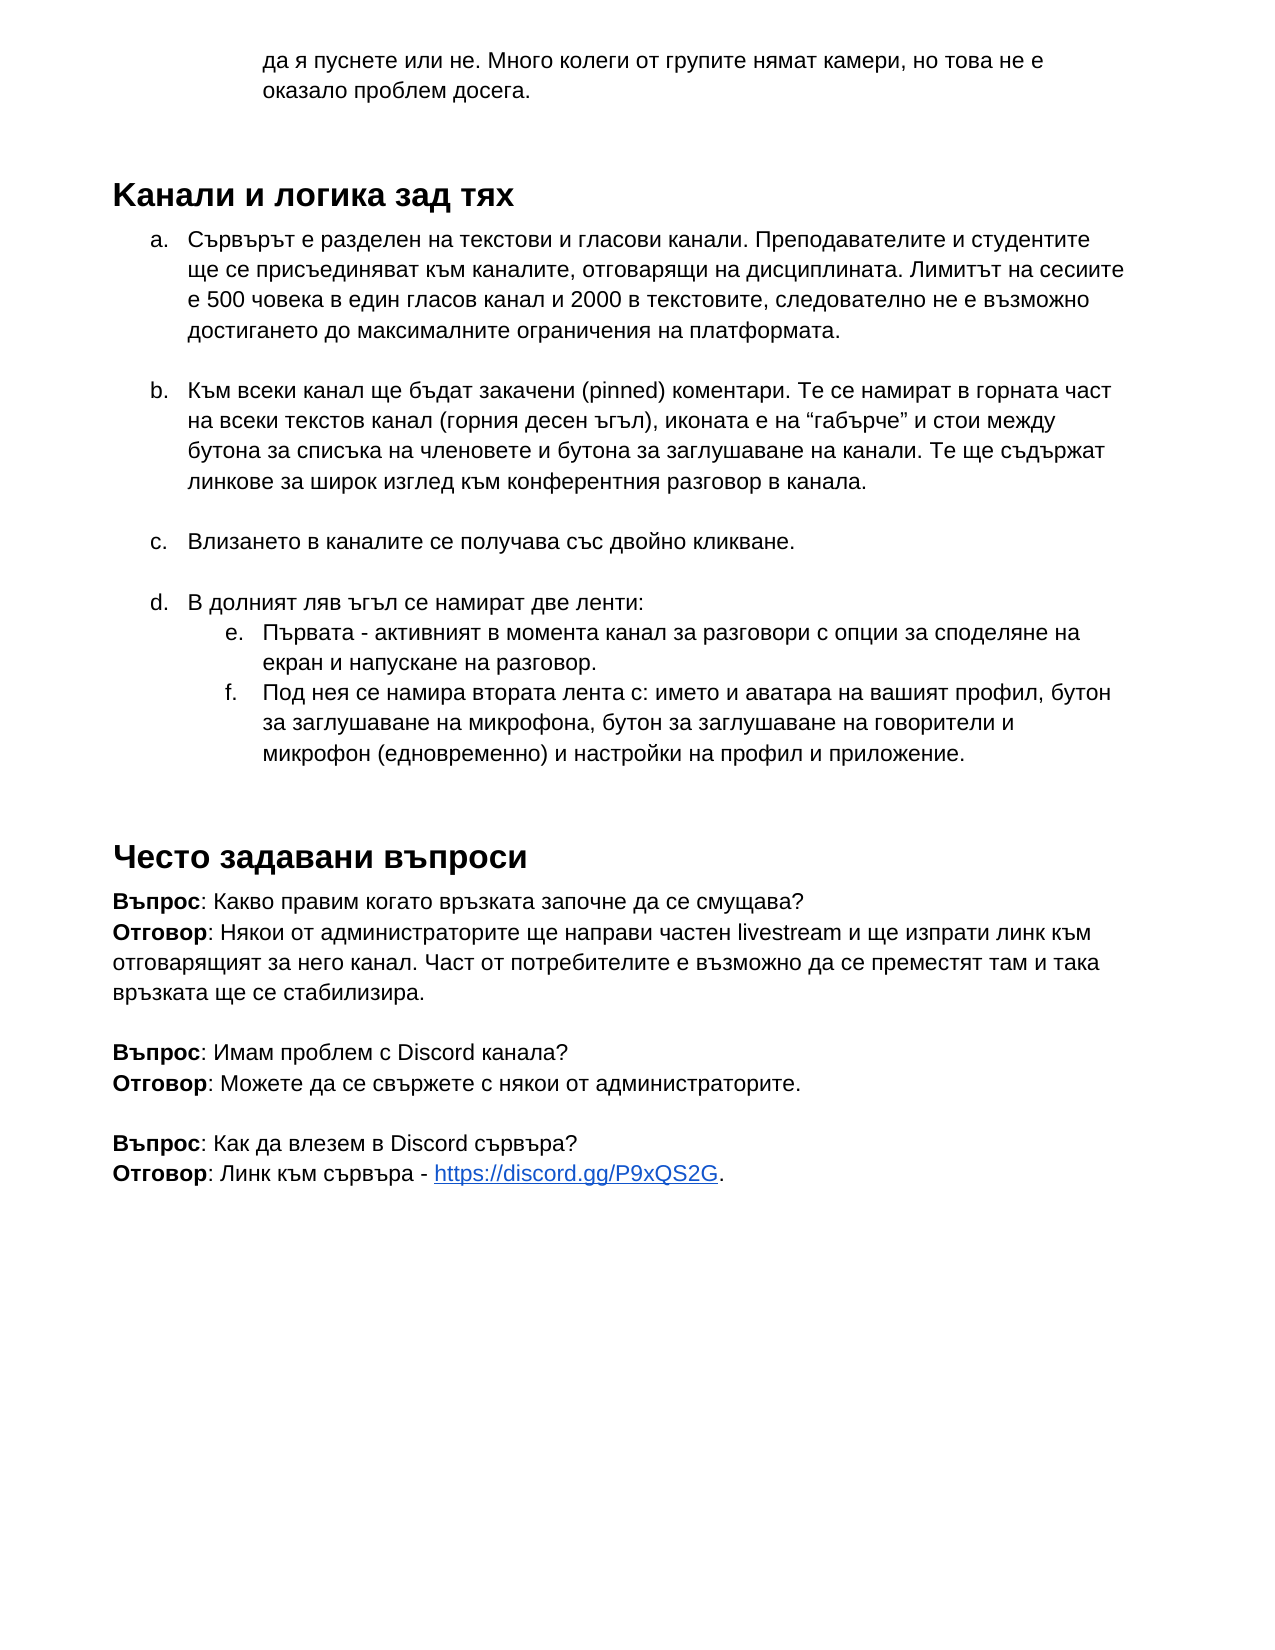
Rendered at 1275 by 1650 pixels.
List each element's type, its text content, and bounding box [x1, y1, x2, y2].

text Въпрос: Имам проблем с Discord канала? [112, 1039, 1125, 1066]
text Въпрос: Какво правим когато връзката започне да се смущава? [112, 888, 1125, 915]
subtitle Kaнали и логика зад тях [112, 175, 1125, 213]
text Отговор: Някои от администраторите ще направи частен livestream и ще изпрати линк към отговарящият за него канал. Част от потребителите е възможно да се преместят там и така връзката ще се стабилизира. [112, 918, 1125, 1005]
text Въпрос: Как да влезем в Discord сървъра? [112, 1130, 1125, 1156]
list В долният ляв ъгъл се намират две ленти: [150, 588, 1125, 615]
subtitle Често задавани въпроси [112, 837, 1125, 876]
list Под нея се намира втората лента с: името и аватара на вашият профил, бутон за заглушаване на микрофона, бутон за заглушаване на говорители и микрофон (едновременно) и настройки на профил и приложение. [225, 679, 1125, 766]
text Отговор: Линк към сървъра - https://discord.gg/P9xQS2G. [112, 1160, 1125, 1187]
list Към всеки канал ще бъдат закачени (pinned) коментари. Те се намират в горната част на всеки текстов канал (горния десен ъгъл), иконата е на “габърче” и стои между бутона за списъка на членовете и бутона за заглушаване на канали. Те ще съдържат линкове за широк изглед към конферентния разговор в канала. [150, 377, 1125, 494]
list да я пуснете или не. Много колеги от групите нямат камери, но това не е оказало проблем досега. [225, 47, 1125, 103]
text Отговор: Можете да се свържете с някои от администраторите. [112, 1069, 1125, 1096]
list Първата - активният в момента канал за разговори с опции за споделяне на екран и напускане на разговор. [225, 619, 1125, 675]
list Сървърът е разделен на текстови и гласови канали. Преподавателите и студентите ще се присъединяват към каналите, отговарящи на дисциплината. Лимитът на сесиите е 500 човека в един гласов канал и 2000 в текстовите, следователно не е възможно достигането до максималните ограничения на платформата. [150, 226, 1125, 343]
list Влизането в каналите се получава със двойно кликване. [150, 528, 1125, 554]
